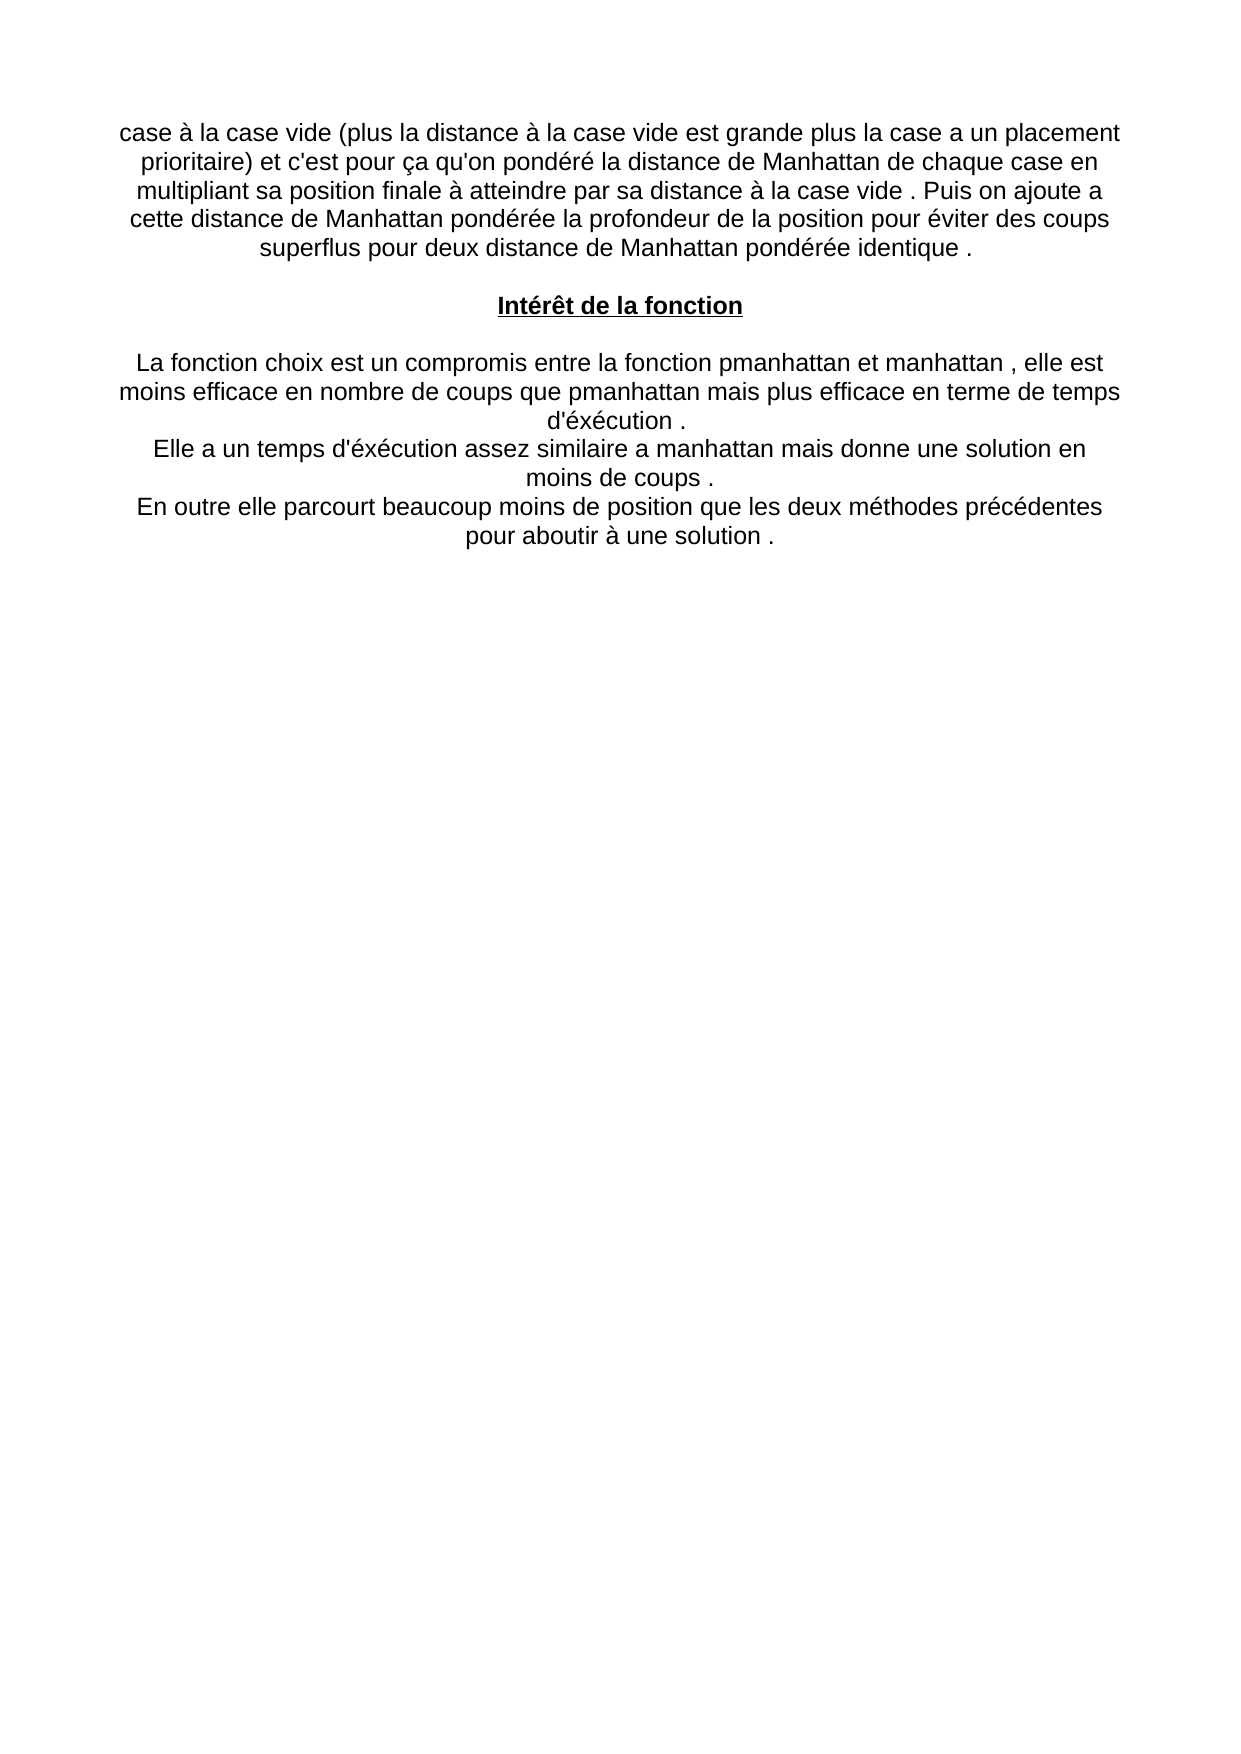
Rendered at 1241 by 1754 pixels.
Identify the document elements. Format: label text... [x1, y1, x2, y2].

text En outre elle parcourt beaucoup moins de position que les deux méthodes précédentes pour aboutir à une solution . [118, 492, 1122, 549]
text Intérêt de la fonction [118, 291, 1122, 319]
text Elle a un temps d'éxécution assez similaire a manhattan mais donne une solution en moins de coups . [118, 434, 1122, 492]
text case à la case vide (plus la distance à la case vide est grande plus la case a un placement prioritaire) et c'est pour ça qu'on pondéré la distance de Manhattan de chaque case en multipliant sa position finale à atteindre par sa distance à la case vide . Puis on ajoute a cette distance de Manhattan pondérée la profondeur de la position pour éviter des coups superflus pour deux distance de Manhattan pondérée identique . [118, 118, 1122, 262]
text La fonction choix est un compromis entre la fonction pmanhattan et manhattan , elle est moins efficace en nombre de coups que pmanhattan mais plus efficace en terme de temps d'éxécution . [118, 348, 1122, 434]
